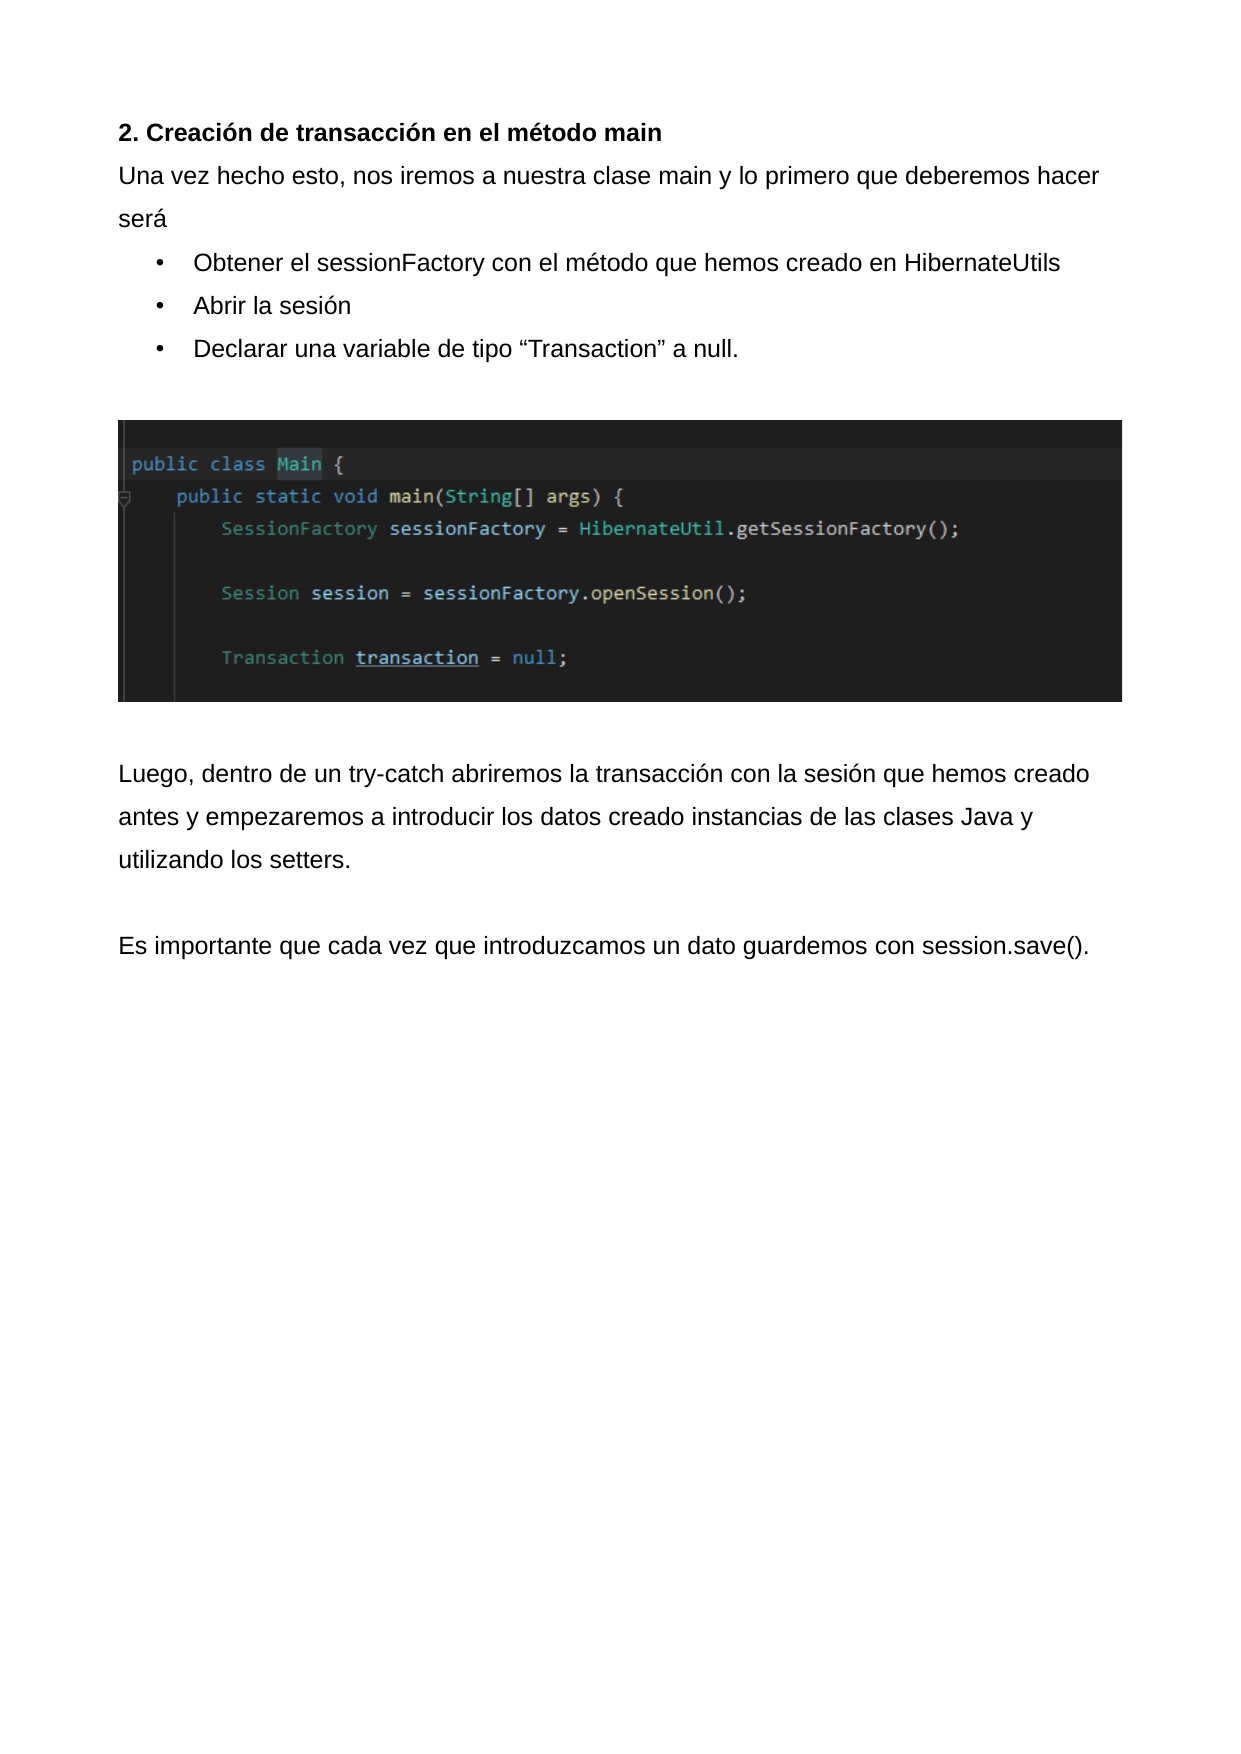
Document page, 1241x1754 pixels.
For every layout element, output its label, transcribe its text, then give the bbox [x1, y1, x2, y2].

text Una vez hecho esto, nos iremos a nuestra clase main y lo primero que deberemos hacer será [118, 161, 1122, 233]
text Luego, dentro de un try-catch abriremos la transacción con la sesión que hemos creado antes y empezaremos a introducir los datos creado instancias de las clases Java y utilizando los setters. [118, 759, 1122, 874]
list Abrir la sesión [156, 291, 1122, 319]
picture [118, 420, 1123, 702]
text Es importante que cada vez que introduzcamos un dato guardemos con session.save(). [118, 931, 1122, 960]
text 2. Creación de transacción en el método main [118, 118, 1122, 147]
list Obtener el sessionFactory con el método que hemos creado en HibernateUtils [156, 247, 1122, 276]
list Declarar una variable de tipo “Transaction” a null. [156, 334, 1122, 363]
